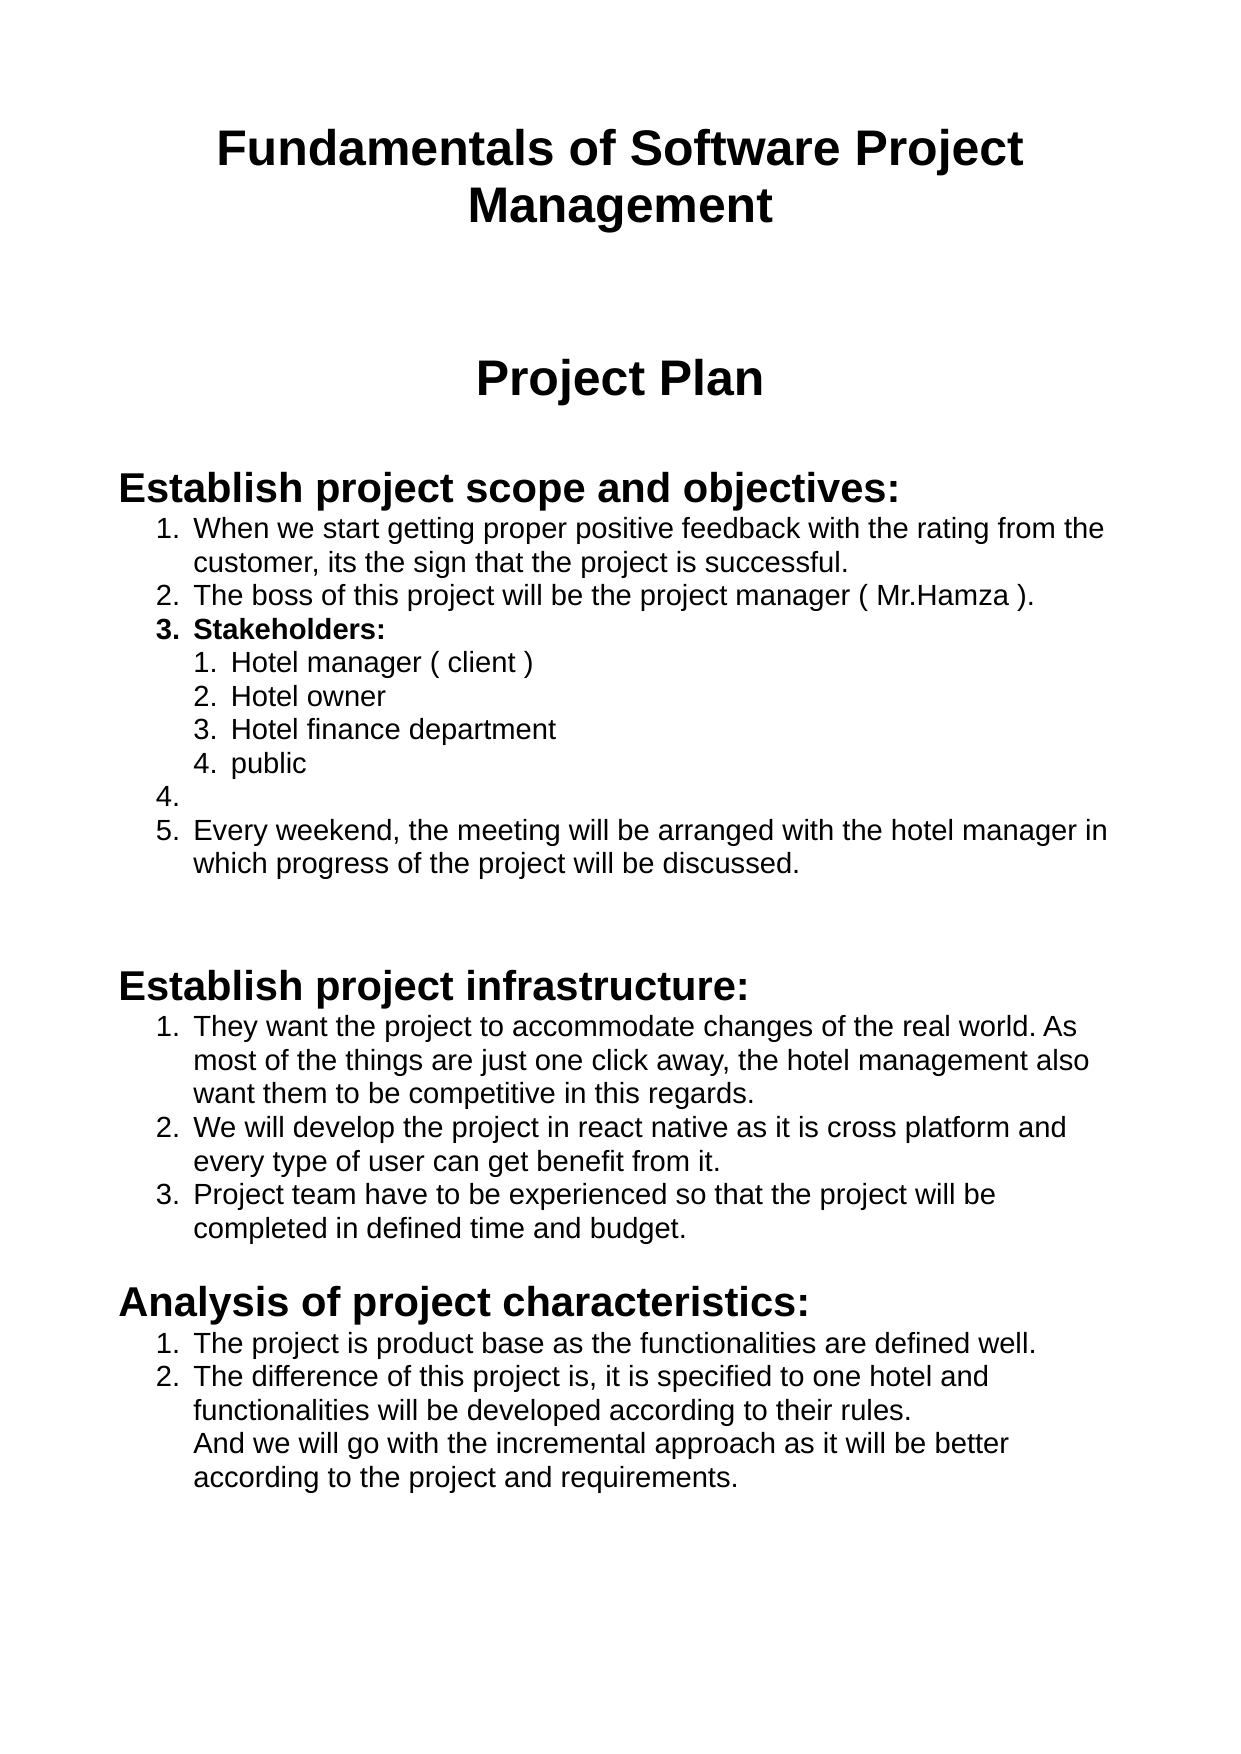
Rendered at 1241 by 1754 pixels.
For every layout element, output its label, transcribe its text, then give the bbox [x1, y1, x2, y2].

text Establish project scope and objectives: [118, 463, 1122, 511]
list Hotel manager ( client ) [193, 645, 1122, 679]
text Analysis of project characteristics: [118, 1278, 1122, 1326]
list They want the project to accommodate changes of the real world. As most of the things are just one click away, the hotel management also want them to be competitive in this regards. [156, 1009, 1122, 1110]
list Hotel finance department [193, 712, 1122, 746]
list Hotel owner [193, 679, 1122, 712]
list And we will go with the incremental approach as it will be better according to the project and requirements. [156, 1426, 1122, 1493]
list public [193, 746, 1122, 779]
text Establish project infrastructure: [118, 961, 1122, 1009]
text Project Plan [118, 348, 1122, 406]
list The boss of this project will be the project manager ( Mr.Hamza ). [156, 578, 1122, 612]
list The project is product base as the functionalities are defined well. [156, 1326, 1122, 1359]
list Project team have to be experienced so that the project will be completed in defined time and budget. [156, 1177, 1122, 1244]
list When we start getting proper positive feedback with the rating from the customer, its the sign that the project is successful. [156, 511, 1122, 578]
list We will develop the project in react native as it is cross platform and every type of user can get benefit from it. [156, 1110, 1122, 1177]
list Every weekend, the meeting will be arranged with the hotel manager in which progress of the project will be discussed. [156, 813, 1122, 880]
text Fundamentals of Software Project Management [118, 118, 1122, 233]
list The difference of this project is, it is specified to one hotel and functionalities will be developed according to their rules. [156, 1359, 1122, 1426]
list Stakeholders: [156, 612, 1122, 645]
